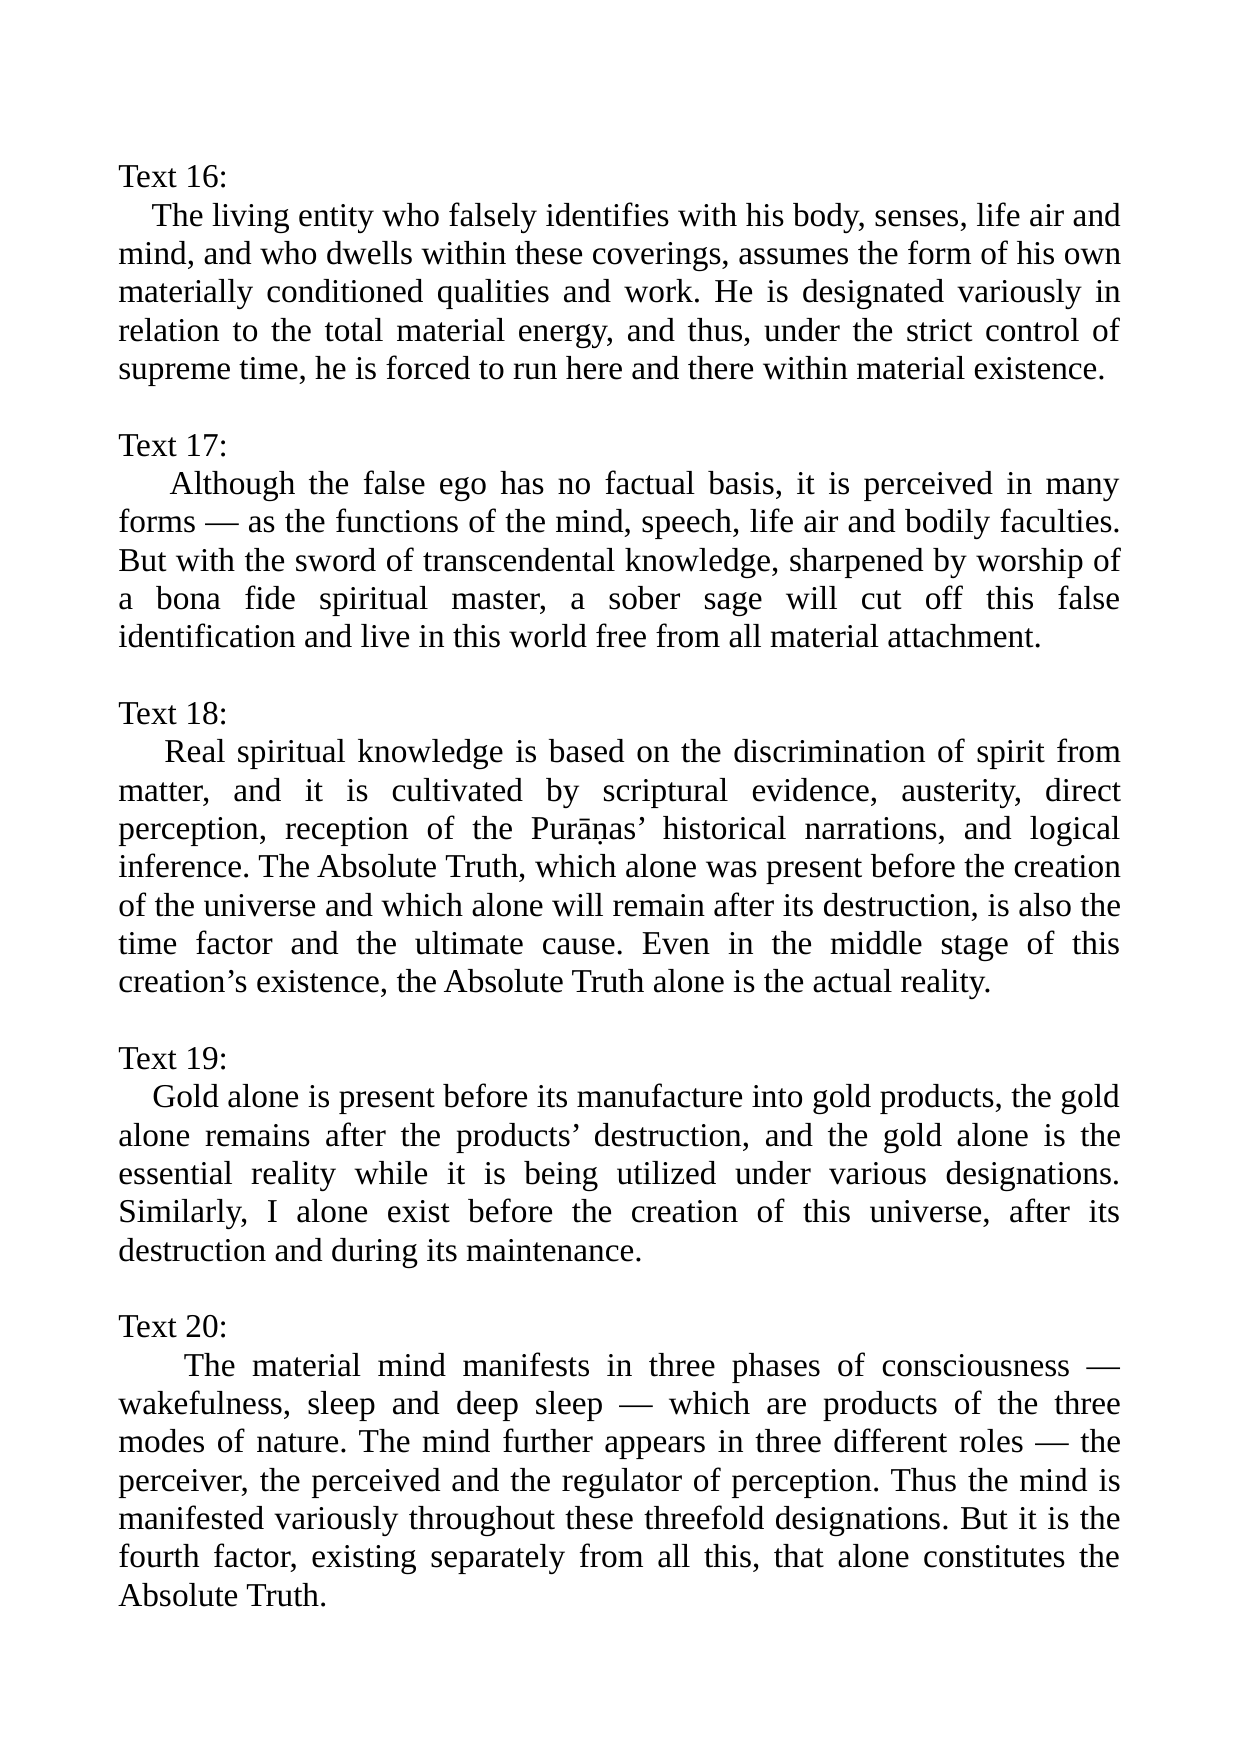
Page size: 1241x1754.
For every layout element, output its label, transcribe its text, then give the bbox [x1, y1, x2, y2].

text The material mind manifests in three phases of consciousness — wakefulness, sleep and deep sleep — which are products of the three modes of nature. The mind further appears in three different roles — the perceiver, the perceived and the regulator of perception. Thus the mind is manifested variously throughout these threefold designations. But it is the fourth factor, existing separately from all this, that alone constitutes the Absolute Truth. [118, 1345, 1122, 1613]
text Although the false ego has no factual basis, it is perceived in many forms — as the functions of the mind, speech, life air and bodily faculties. But with the sword of transcendental knowledge, sharpened by worship of a bona fide spiritual master, a sober sage will cut off this false identification and live in this world free from all material attachment. [118, 463, 1122, 655]
text Real spiritual knowledge is based on the discrimination of spirit from matter, and it is cultivated by scriptural evidence, austerity, direct perception, reception of the Purāṇas’ historical narrations, and logical inference. The Absolute Truth, which alone was present before the creation of the universe and which alone will remain after its destruction, is also the time factor and the ultimate cause. Even in the middle stage of this creation’s existence, the Absolute Truth alone is the actual reality. [118, 731, 1122, 1000]
text Text 17: [118, 425, 1122, 463]
text Text 18: [118, 693, 1122, 731]
text The living entity who falsely identifies with his body, senses, life air and mind, and who dwells within these coverings, assumes the form of his own materially conditioned qualities and work. He is designated variously in relation to the total material energy, and thus, under the strict control of supreme time, he is forced to run here and there within material existence. [118, 195, 1122, 386]
text Text 20: [118, 1306, 1122, 1345]
text Text 19: [118, 1038, 1122, 1076]
text Text 16: [118, 156, 1122, 195]
text Gold alone is present before its manufacture into gold products, the gold alone remains after the products’ destruction, and the gold alone is the essential reality while it is being utilized under various designations. Similarly, I alone exist before the creation of this universe, after its destruction and during its maintenance. [118, 1076, 1122, 1268]
